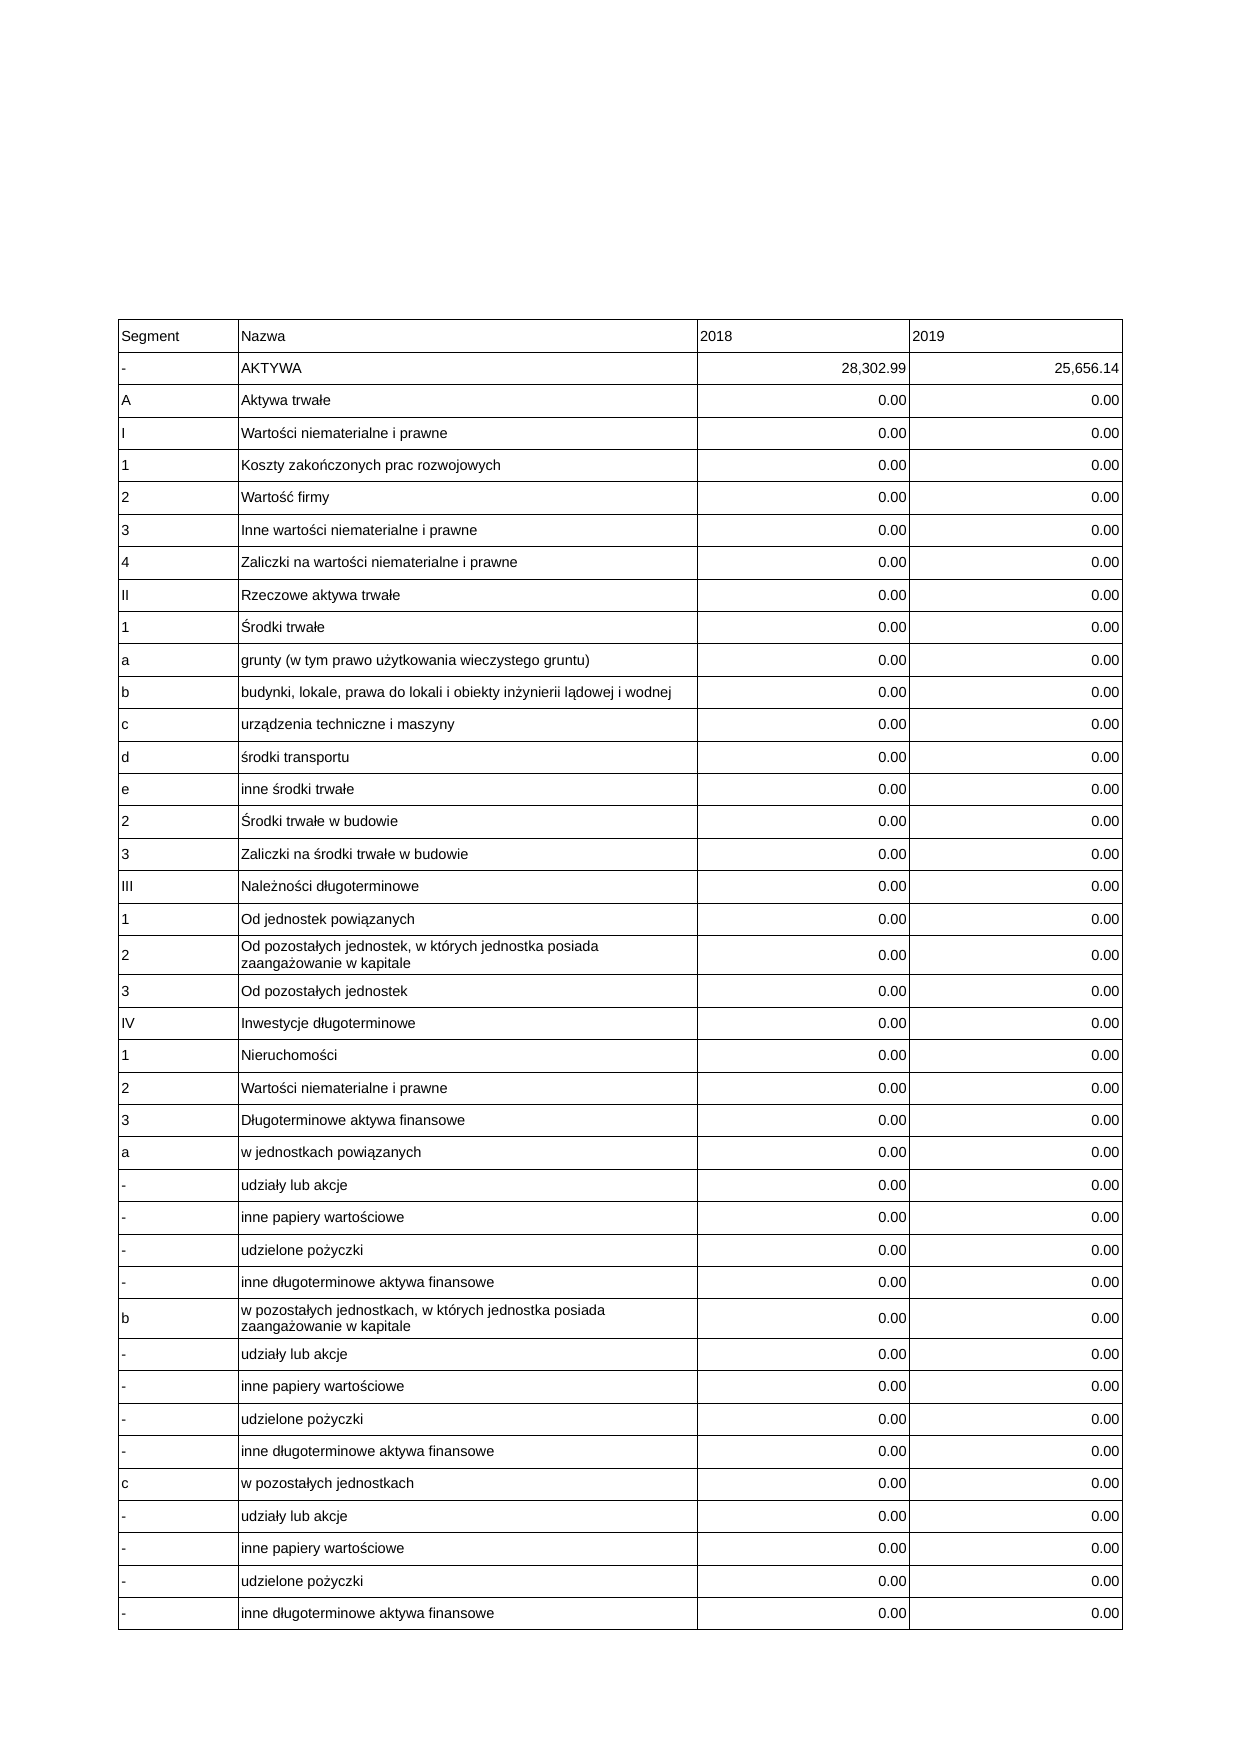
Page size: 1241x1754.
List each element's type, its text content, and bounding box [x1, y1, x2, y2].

table_cell Od jednostek powiązanych [239, 904, 697, 935]
table_cell 0,00 [910, 1404, 1122, 1435]
table_cell c [119, 709, 238, 741]
table_cell I [119, 418, 238, 449]
table_cell 1 [119, 450, 238, 481]
table_cell 0,00 [698, 1008, 909, 1039]
table_cell - [119, 1170, 238, 1201]
table_cell b [119, 1299, 238, 1338]
table_cell 0,00 [698, 612, 909, 643]
table_cell - [119, 1501, 238, 1532]
table_cell 0,00 [698, 774, 909, 805]
table_cell 0,00 [698, 515, 909, 546]
table_cell 0,00 [910, 547, 1122, 578]
table_cell AKTYWA [239, 353, 697, 384]
table_cell a [119, 1137, 238, 1169]
table_cell 1 [119, 612, 238, 643]
table_cell 0,00 [698, 1299, 909, 1338]
table_cell 2 [119, 1073, 238, 1104]
table_cell 3 [119, 1105, 238, 1136]
table_cell 0,00 [910, 1235, 1122, 1266]
table_cell 0,00 [910, 806, 1122, 838]
table_cell 0,00 [698, 709, 909, 741]
table_cell - [119, 1533, 238, 1564]
table_cell 0,00 [910, 742, 1122, 773]
table_cell 0,00 [910, 515, 1122, 546]
table_cell 0,00 [698, 1436, 909, 1467]
table_cell 0,00 [910, 1533, 1122, 1564]
table_cell 0,00 [698, 677, 909, 708]
table_cell 0,00 [910, 871, 1122, 902]
table_cell budynki, lokale, prawa do lokali i obiekty inżynierii lądowej i wodnej [239, 677, 697, 708]
table_cell 3 [119, 839, 238, 870]
table_cell środki transportu [239, 742, 697, 773]
table_cell 0,00 [698, 1073, 909, 1104]
table_cell - [119, 1202, 238, 1233]
table_cell - [119, 1566, 238, 1597]
table_cell inne papiery wartościowe [239, 1202, 697, 1233]
table_cell 0,00 [698, 1501, 909, 1532]
table_cell Należności długoterminowe [239, 871, 697, 902]
table_cell 0,00 [910, 1339, 1122, 1370]
table_cell Wartości niematerialne i prawne [239, 1073, 697, 1104]
table_cell Zaliczki na wartości niematerialne i prawne [239, 547, 697, 578]
table_cell udzielone pożyczki [239, 1566, 697, 1597]
table_cell 0,00 [910, 677, 1122, 708]
table_cell 0,00 [910, 1040, 1122, 1072]
table_cell Wartości niematerialne i prawne [239, 418, 697, 449]
table_cell 0,00 [698, 1371, 909, 1403]
table_cell 0,00 [698, 936, 909, 974]
table_cell 25 656,14 [910, 353, 1122, 384]
table_cell 0,00 [698, 1137, 909, 1169]
table_cell - [119, 1371, 238, 1403]
table_cell 2 [119, 482, 238, 514]
table_cell Długoterminowe aktywa finansowe [239, 1105, 697, 1136]
table_cell inne długoterminowe aktywa finansowe [239, 1267, 697, 1298]
table_cell 0,00 [910, 1137, 1122, 1169]
table_cell 0,00 [910, 580, 1122, 611]
table_cell A [119, 385, 238, 417]
table_cell 0,00 [698, 975, 909, 1007]
table_cell 0,00 [910, 1170, 1122, 1201]
table_cell - [119, 1404, 238, 1435]
table_cell 0,00 [698, 547, 909, 578]
table_cell 0,00 [698, 418, 909, 449]
table_cell udziały lub akcje [239, 1339, 697, 1370]
table_cell 0,00 [910, 612, 1122, 643]
table_cell 0,00 [910, 1105, 1122, 1136]
table_cell w pozostałych jednostkach [239, 1469, 697, 1500]
table_cell 1 [119, 904, 238, 935]
table_cell 0,00 [910, 1202, 1122, 1233]
table_cell 0,00 [910, 975, 1122, 1007]
table_cell 0,00 [910, 1008, 1122, 1039]
table_cell 3 [119, 515, 238, 546]
table_cell Środki trwałe [239, 612, 697, 643]
table_cell udzielone pożyczki [239, 1235, 697, 1266]
table_cell 0,00 [698, 1235, 909, 1266]
table_cell 0,00 [698, 1170, 909, 1201]
table_cell inne papiery wartościowe [239, 1533, 697, 1564]
table_cell 0,00 [698, 1339, 909, 1370]
table_cell 0,00 [910, 450, 1122, 481]
table_cell - [119, 1235, 238, 1266]
table_cell II [119, 580, 238, 611]
table_cell 0,00 [910, 644, 1122, 676]
table_cell 0,00 [698, 580, 909, 611]
table_header Nazwa [239, 320, 697, 352]
table_cell - [119, 1339, 238, 1370]
table_cell Środki trwałe w budowie [239, 806, 697, 838]
table_cell Inwestycje długoterminowe [239, 1008, 697, 1039]
table_cell 0,00 [698, 1469, 909, 1500]
table_cell 0,00 [698, 1105, 909, 1136]
table_cell 0,00 [910, 1073, 1122, 1104]
table_cell 0,00 [698, 839, 909, 870]
table_cell udziały lub akcje [239, 1501, 697, 1532]
table_cell d [119, 742, 238, 773]
table_cell 28 302,99 [698, 353, 909, 384]
table_cell Od pozostałych jednostek, w których jednostka posiada zaangażowanie w kapitale [239, 936, 697, 974]
table_cell 0,00 [698, 742, 909, 773]
table_cell - [119, 1436, 238, 1467]
table_cell 2 [119, 936, 238, 974]
table_cell 0,00 [698, 1040, 909, 1072]
table_cell Od pozostałych jednostek [239, 975, 697, 1007]
table_cell inne środki trwałe [239, 774, 697, 805]
table_cell 0,00 [698, 871, 909, 902]
table_cell 0,00 [910, 1469, 1122, 1500]
table_cell b [119, 677, 238, 708]
table_cell inne papiery wartościowe [239, 1371, 697, 1403]
table_cell 0,00 [910, 1566, 1122, 1597]
table_cell 0,00 [698, 644, 909, 676]
table_cell 0,00 [698, 806, 909, 838]
table_cell 4 [119, 547, 238, 578]
table_cell 0,00 [698, 450, 909, 481]
table_cell Inne wartości niematerialne i prawne [239, 515, 697, 546]
table_cell Rzeczowe aktywa trwałe [239, 580, 697, 611]
table_cell 0,00 [910, 1371, 1122, 1403]
table_cell udzielone pożyczki [239, 1404, 697, 1435]
table_cell 3 [119, 975, 238, 1007]
table_cell - [119, 1598, 238, 1629]
table_cell 0,00 [910, 774, 1122, 805]
table_cell udziały lub akcje [239, 1170, 697, 1201]
table_cell 0,00 [910, 1299, 1122, 1338]
table_cell III [119, 871, 238, 902]
table_header 2018 [698, 320, 909, 352]
table_cell 0,00 [698, 904, 909, 935]
table_cell 0,00 [910, 709, 1122, 741]
table_cell 0,00 [910, 385, 1122, 417]
table_cell 0,00 [698, 1598, 909, 1629]
table_cell 0,00 [910, 904, 1122, 935]
table_cell - [119, 353, 238, 384]
table_cell 0,00 [910, 482, 1122, 514]
table_cell w jednostkach powiązanych [239, 1137, 697, 1169]
table_header 2019 [910, 320, 1122, 352]
table_cell c [119, 1469, 238, 1500]
table_cell Nieruchomości [239, 1040, 697, 1072]
table_cell 0,00 [698, 1566, 909, 1597]
table_cell grunty (w tym prawo użytkowania wieczystego gruntu) [239, 644, 697, 676]
table_cell Koszty zakończonych prac rozwojowych [239, 450, 697, 481]
table_cell 0,00 [910, 1436, 1122, 1467]
table_cell urządzenia techniczne i maszyny [239, 709, 697, 741]
table_header Segment [119, 320, 238, 352]
table_cell 0,00 [698, 1202, 909, 1233]
table_cell 2 [119, 806, 238, 838]
table_cell Zaliczki na środki trwałe w budowie [239, 839, 697, 870]
table_cell Aktywa trwałe [239, 385, 697, 417]
table_cell 0,00 [698, 1404, 909, 1435]
table_cell 0,00 [698, 1267, 909, 1298]
table_cell 0,00 [910, 839, 1122, 870]
table_cell 0,00 [910, 1501, 1122, 1532]
table_cell Wartość firmy [239, 482, 697, 514]
table_cell 0,00 [910, 418, 1122, 449]
table_cell 1 [119, 1040, 238, 1072]
table_cell inne długoterminowe aktywa finansowe [239, 1598, 697, 1629]
table_cell 0,00 [910, 936, 1122, 974]
table_cell e [119, 774, 238, 805]
table_cell inne długoterminowe aktywa finansowe [239, 1436, 697, 1467]
table_cell 0,00 [698, 385, 909, 417]
table_cell a [119, 644, 238, 676]
table_cell 0,00 [910, 1598, 1122, 1629]
table_cell 0,00 [698, 482, 909, 514]
table_cell 0,00 [698, 1533, 909, 1564]
table_cell w pozostałych jednostkach, w których jednostka posiada zaangażowanie w kapitale [239, 1299, 697, 1338]
table_cell IV [119, 1008, 238, 1039]
table_cell 0,00 [910, 1267, 1122, 1298]
table_cell - [119, 1267, 238, 1298]
